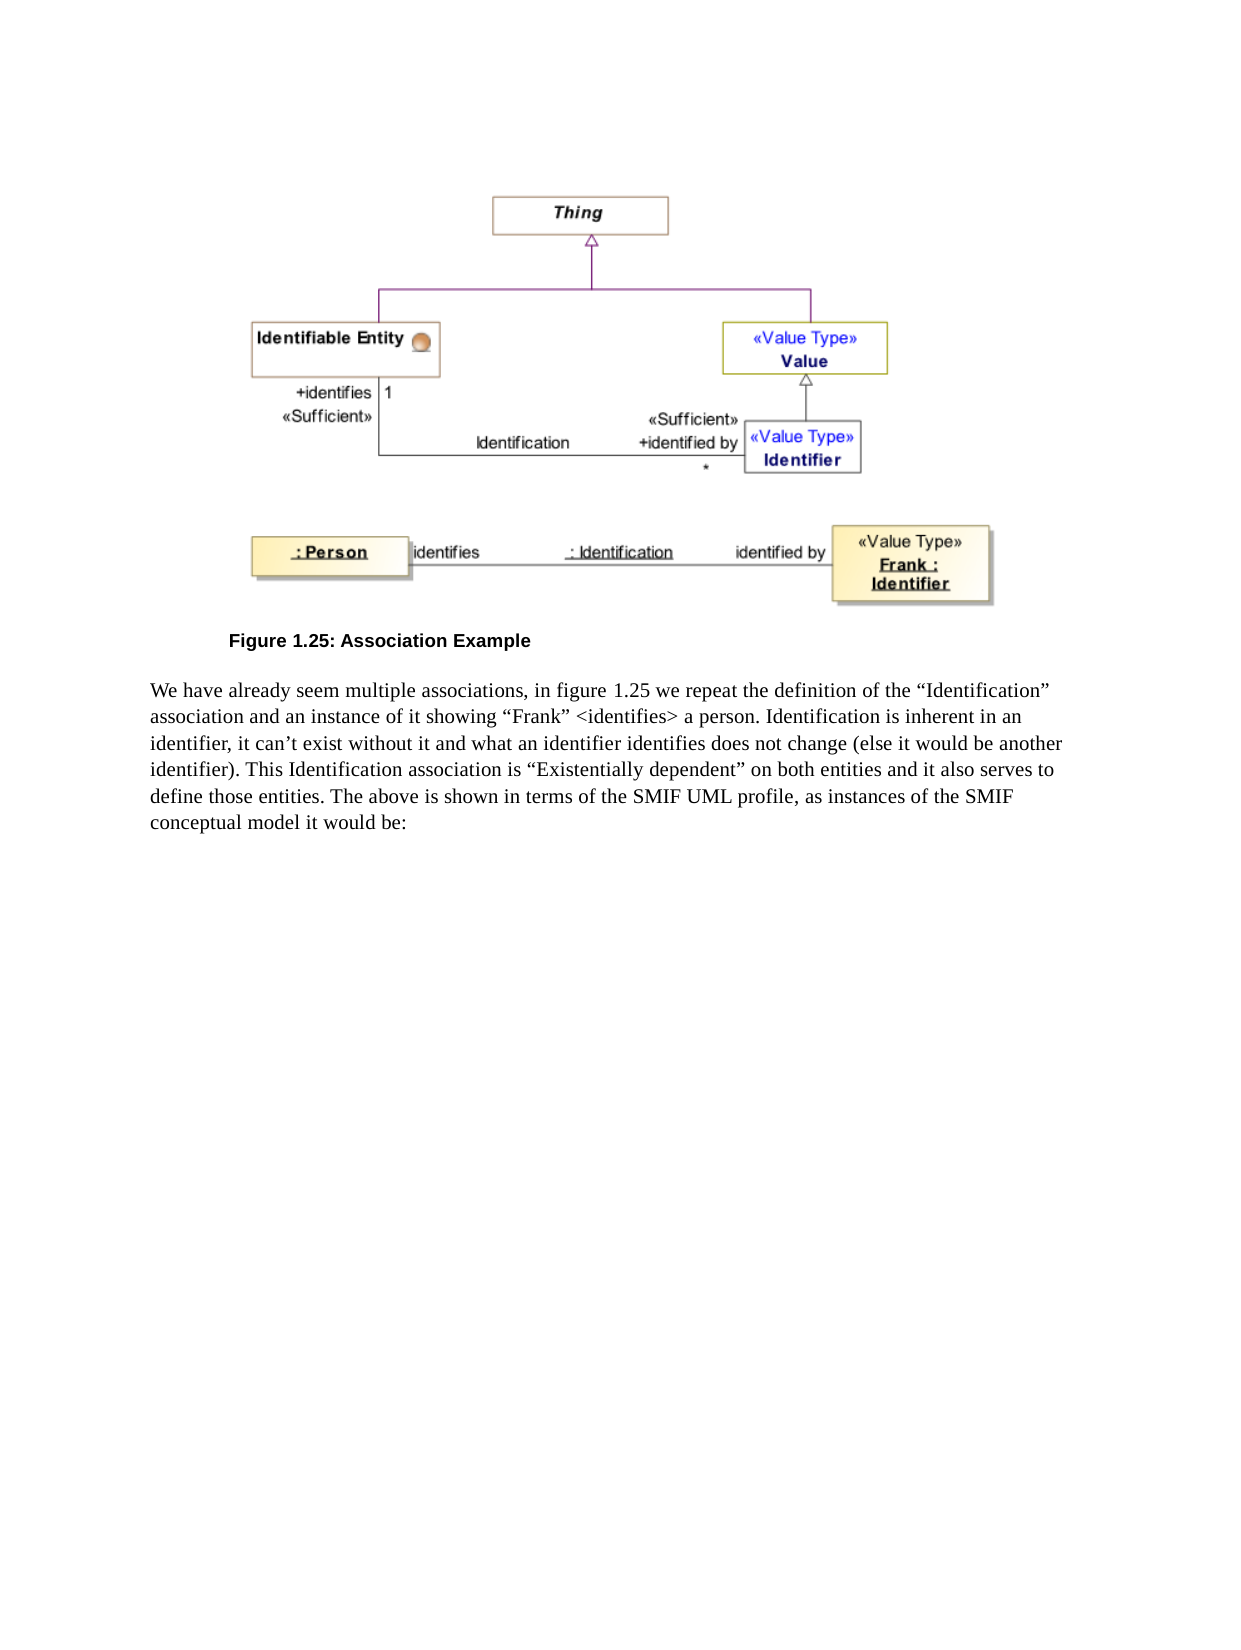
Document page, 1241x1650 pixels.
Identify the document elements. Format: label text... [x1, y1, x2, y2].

text We have already seem multiple associations, in figure 0.25 we repeat the definition of the “Identification” association and an instance of it showing “Frank” <identifies> a person. Identification is inherent in an identifier, it can’t exist without it and what an identifier identifies does not change (else it would be another identifier). This Identification association is “Existentially dependent” on both entities and it also serves to define those entities. The above is shown in terms of the SMIF UML profile, as instances of the SMIF conceptual model it would be: [150, 150, 1090, 834]
picture [228, 173, 1012, 624]
text Figure 0.25: Association Example [229, 624, 1011, 652]
